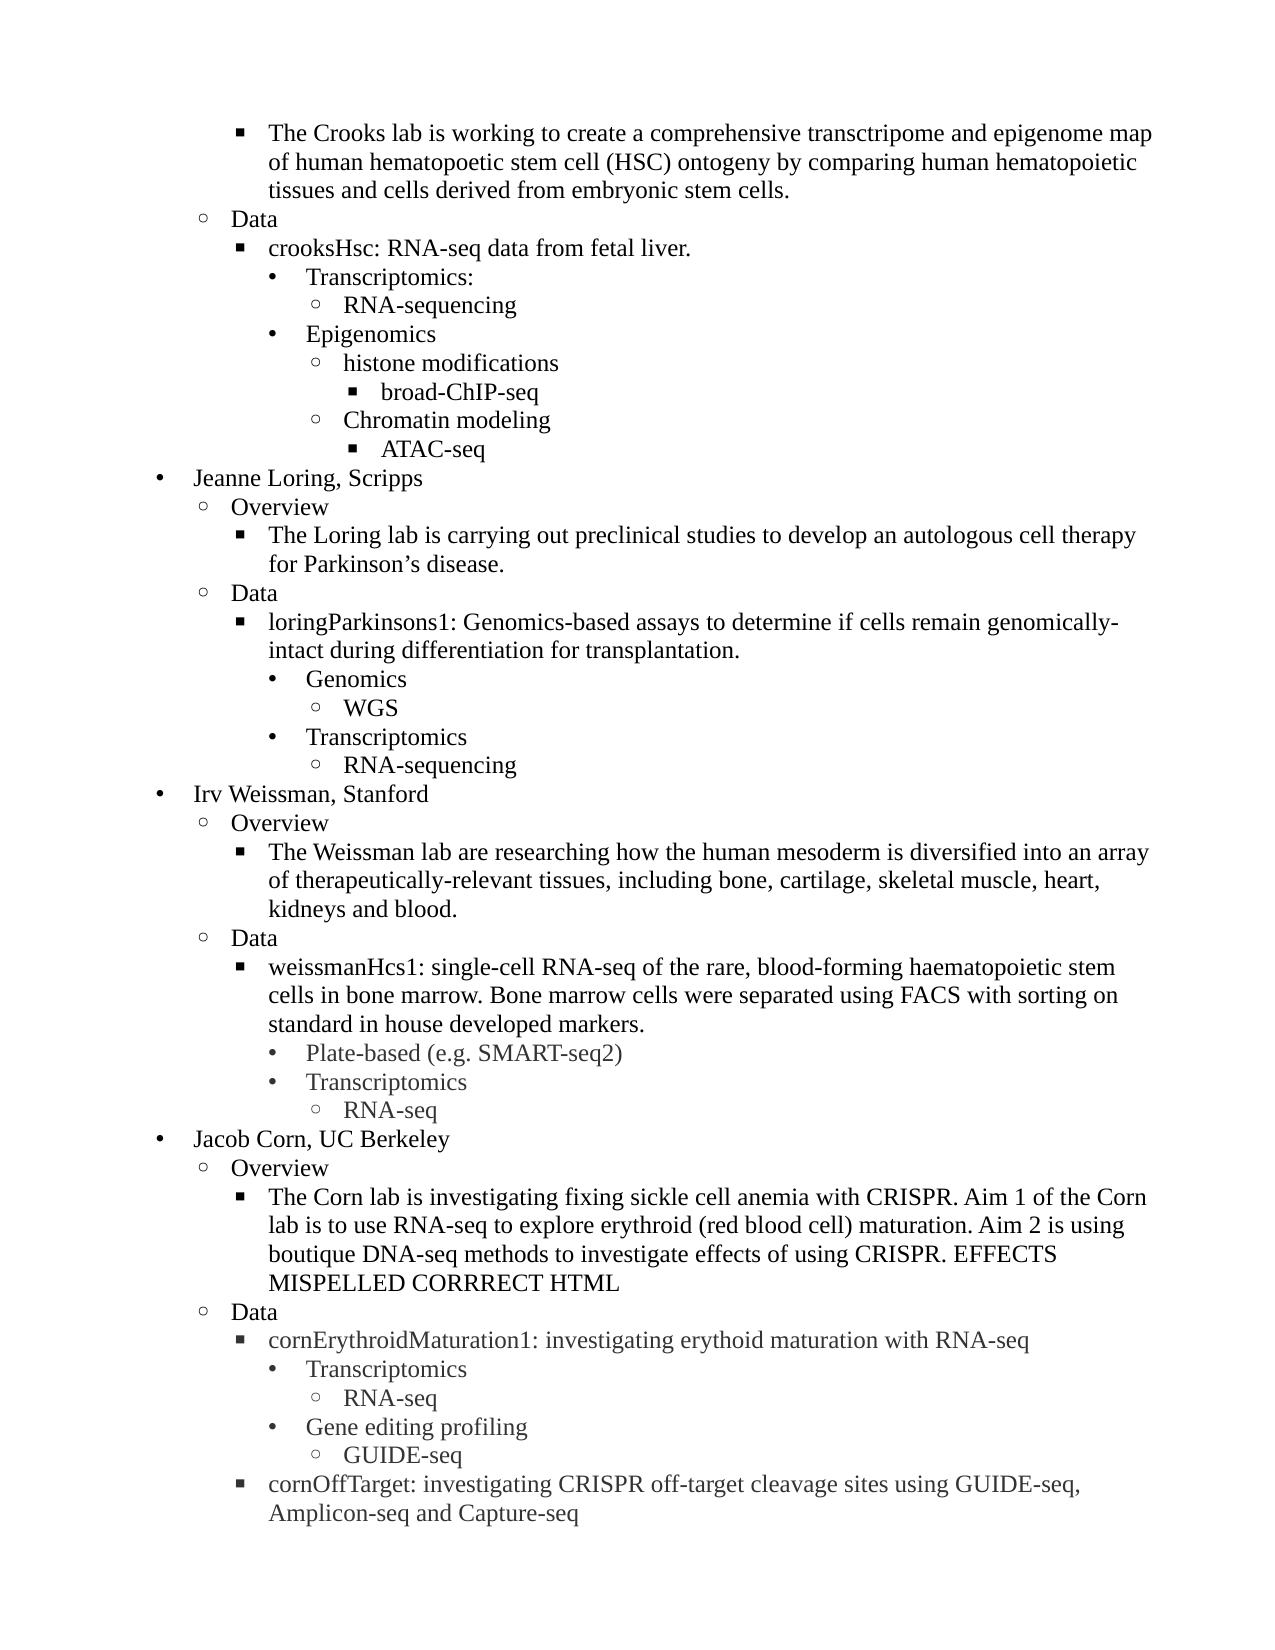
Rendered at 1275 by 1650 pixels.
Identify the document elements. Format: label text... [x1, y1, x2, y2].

list The Corn lab is investigating fixing sickle cell anemia with CRISPR. Aim 1 of the Corn lab is to use RNA-seq to explore erythroid (red blood cell) maturation. Aim 2 is using boutique DNA-seq methods to investigate effects of using CRISPR. EFFECTS MISPELLED CORRRECT HTML [231, 1182, 1157, 1297]
list loringParkinsons1: Genomics-based assays to determine if cells remain genomically-intact during differentiation for transplantation. [231, 607, 1157, 664]
list crooksHsc: RNA-seq data from fetal liver. [231, 233, 1157, 262]
list Genomics [268, 664, 1157, 693]
list Transcriptomics: [268, 262, 1157, 291]
list cornErythroidMaturation1: investigating erythoid maturation with RNA-seq [231, 1326, 1157, 1354]
list Transcriptomics [268, 722, 1157, 751]
list RNA-sequencing [306, 291, 1157, 319]
list histone modifications [306, 348, 1157, 377]
list Gene editing profiling [268, 1412, 1157, 1441]
list Data [193, 923, 1157, 952]
list broad-ChIP-seq [343, 377, 1157, 406]
list RNA-seq [306, 1096, 1157, 1124]
list Data [193, 1297, 1157, 1326]
list Chromatin modeling [306, 406, 1157, 434]
list Jeanne Loring, Scripps [156, 463, 1157, 492]
list Transcriptomics [268, 1067, 1157, 1096]
list Epigenomics [268, 319, 1157, 348]
list RNA-seq [306, 1383, 1157, 1412]
list GUIDE-seq [306, 1441, 1157, 1469]
list The Loring lab is carrying out preclinical studies to develop an autologous cell therapy for Parkinson’s disease. [231, 521, 1157, 578]
list ATAC-seq [343, 434, 1157, 463]
list Overview [193, 808, 1157, 837]
list Jacob Corn, UC Berkeley [156, 1124, 1157, 1153]
list weissmanHcs1: single-cell RNA-seq of the rare, blood-forming haematopoietic stem cells in bone marrow. Bone marrow cells were separated using FACS with sorting on standard in house developed markers. [231, 952, 1157, 1038]
list Data [193, 204, 1157, 233]
list The Crooks lab is working to create a comprehensive transctripome and epigenome map of human hematopoetic stem cell (HSC) ontogeny by comparing human hematopoietic tissues and cells derived from embryonic stem cells. [231, 118, 1157, 204]
list RNA-sequencing [306, 751, 1157, 779]
list cornOffTarget: investigating CRISPR off-target cleavage sites using GUIDE-seq, Amplicon-seq and Capture-seq [231, 1469, 1157, 1527]
list Overview [193, 1153, 1157, 1182]
list WGS [306, 693, 1157, 722]
list Transcriptomics [268, 1354, 1157, 1383]
list Overview [193, 492, 1157, 521]
list Data [193, 578, 1157, 607]
list Irv Weissman, Stanford [156, 779, 1157, 808]
list Plate-based (e.g. SMART-seq2) [268, 1038, 1157, 1067]
list The Weissman lab are researching how the human mesoderm is diversified into an array of therapeutically-relevant tissues, including bone, cartilage, skeletal muscle, heart, kidneys and blood. [231, 837, 1157, 923]
